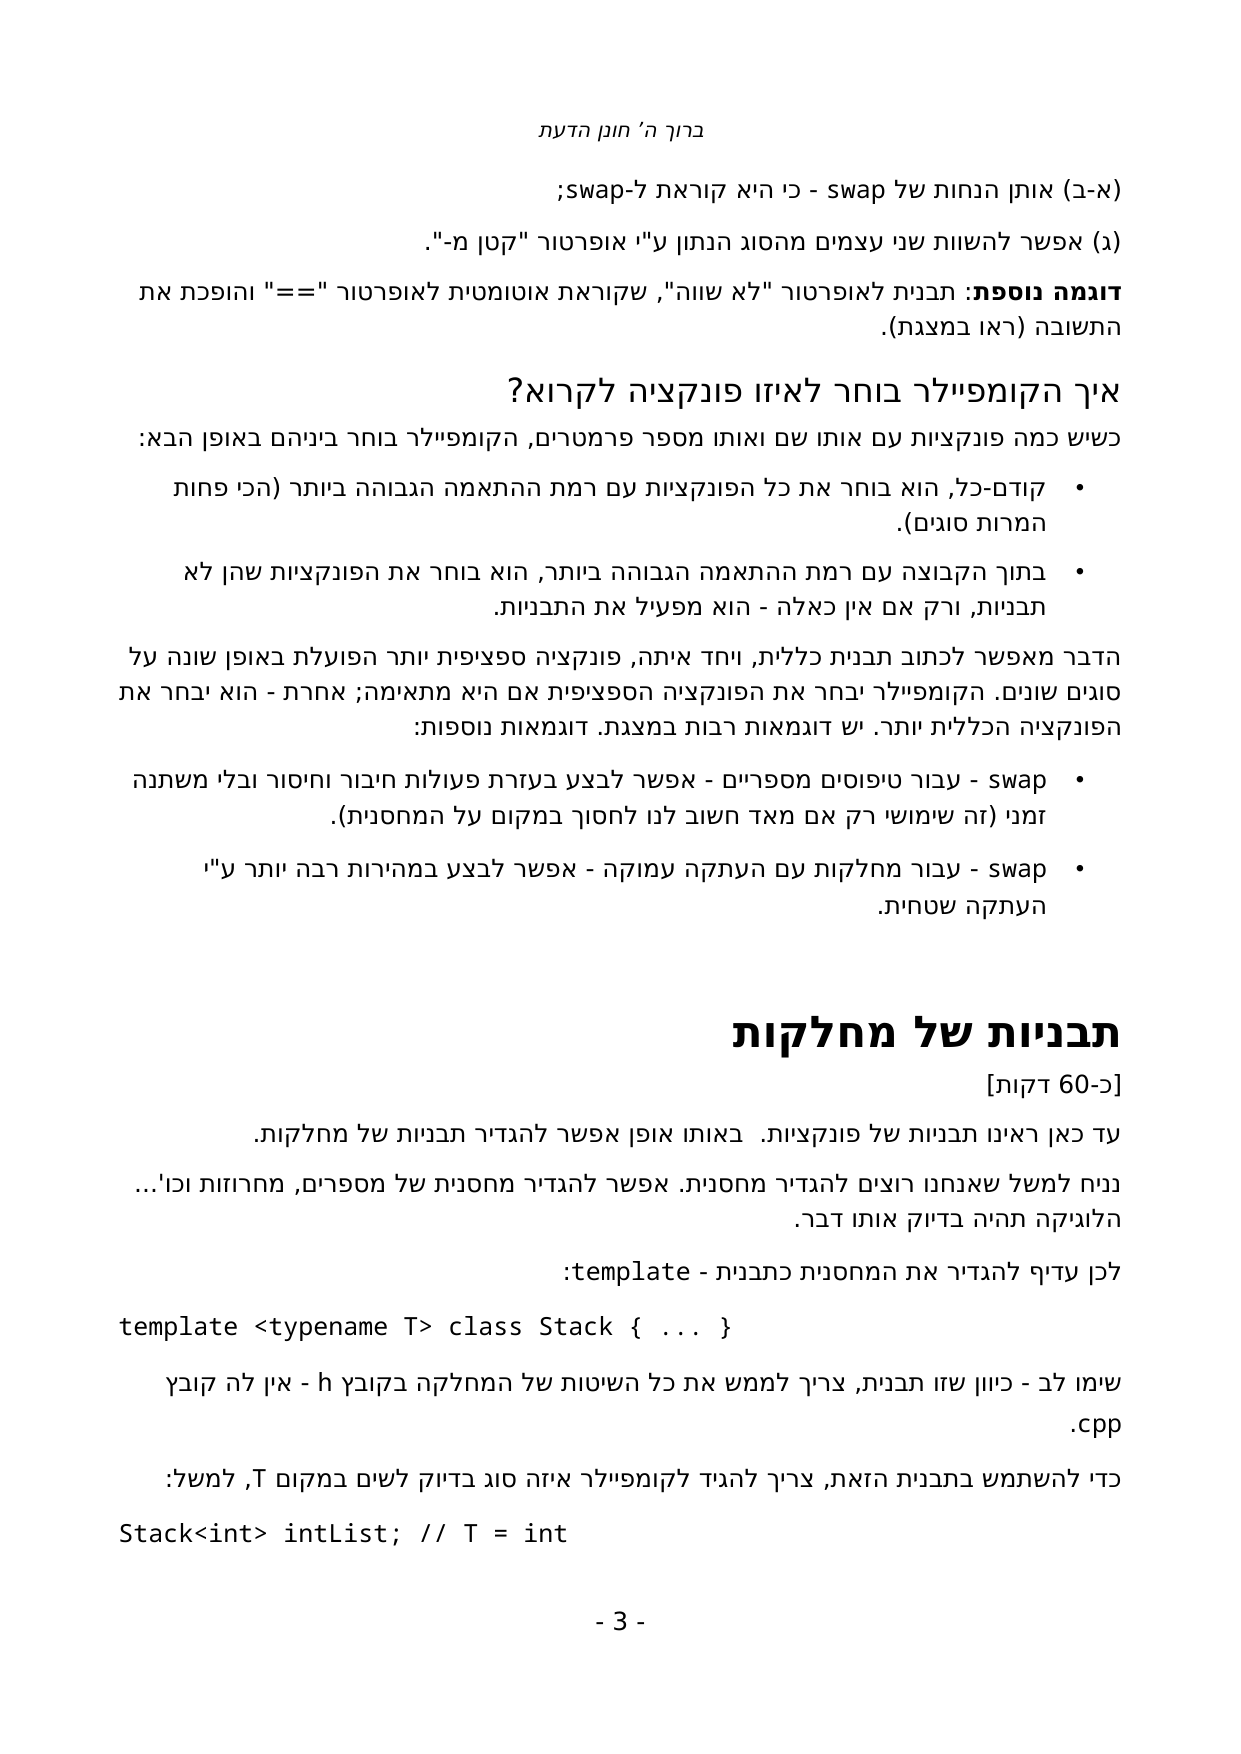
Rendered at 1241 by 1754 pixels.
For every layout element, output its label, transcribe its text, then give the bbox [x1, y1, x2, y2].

text Stack<int> intList; // T = int [118, 1516, 1122, 1550]
text template <typename T> class Stack { ... } [118, 1309, 1122, 1343]
text שימו לב - כיוון שזו תבנית, צריך לממש את כל השיטות של המחלקה בקובץ h - אין לה קובץ cpp. [118, 1364, 1122, 1439]
text עד כאן ראינו תבניות של פונקציות. באותו אופן אפשר להגדיר תבניות של מחלקות. [118, 1119, 1122, 1148]
text (א-ב) אותן הנחות של swap - כי היא קוראת ל-swap; [118, 172, 1122, 206]
text [כ-60 דקות] [118, 1070, 1122, 1099]
list קודם-כל, הוא בוחר את כל הפונקציות עם רמת ההתאמה הגבוהה ביותר (הכי פחות המרות סוגים). [118, 473, 1084, 537]
text כשיש כמה פונקציות עם אותו שם ואותו מספר פרמטרים, הקומפיילר בוחר ביניהם באופן הבא: [118, 423, 1122, 452]
text לכן עדיף להגדיר את המחסנית כתבנית - template: [118, 1253, 1122, 1288]
text כדי להשתמש בתבנית הזאת, צריך להגיד לקומפיילר איזה סוג בדיוק לשים במקום T, למשל: [118, 1461, 1122, 1495]
subtitle איך הקומפיילר בוחר לאיזו פונקציה לקרוא? [118, 372, 1122, 411]
text נניח למשל שאנחנו רוצים להגדיר מחסנית. אפשר להגדיר מחסנית של מספרים, מחרוזות וכו'... הלוגיקה תהיה בדיוק אותו דבר. [118, 1169, 1122, 1233]
subtitle תבניות של מחלקות [118, 1006, 1122, 1057]
text (ג) אפשר להשוות שני עצמים מהסוג הנתון ע"י אופרטור "קטן מ-". [118, 227, 1122, 256]
list בתוך הקבוצה עם רמת ההתאמה הגבוהה ביותר, הוא בוחר את הפונקציות שהן לא תבניות, ורק אם אין כאלה - הוא מפעיל את התבניות. [118, 557, 1084, 622]
text הדבר מאפשר לכתוב תבנית כללית, ויחד איתה, פונקציה ספציפית יותר הפועלת באופן שונה על סוגים שונים. הקומפיילר יבחר את הפונקציה הספציפית אם היא מתאימה; אחרת - הוא יבחר את הפונקציה הכללית יותר. יש דוגמאות רבות במצגת. דוגמאות נוספות: [118, 642, 1122, 741]
text דוגמה נוספת: תבנית לאופרטור "לא שווה", שקוראת אוטומטית לאופרטור "==" והופכת את התשובה (ראו במצגת). [118, 277, 1122, 341]
list swap - עבור טיפוסים מספריים - אפשר לבצע בעזרת פעולות חיבור וחיסור ובלי משתנה זמני (זה שימושי רק אם מאד חשוב לנו לחסוך במקום על המחסנית). [118, 762, 1084, 831]
list swap - עבור מחלקות עם העתקה עמוקה - אפשר לבצע במהירות רבה יותר ע"י העתקה שטחית. [118, 851, 1084, 920]
